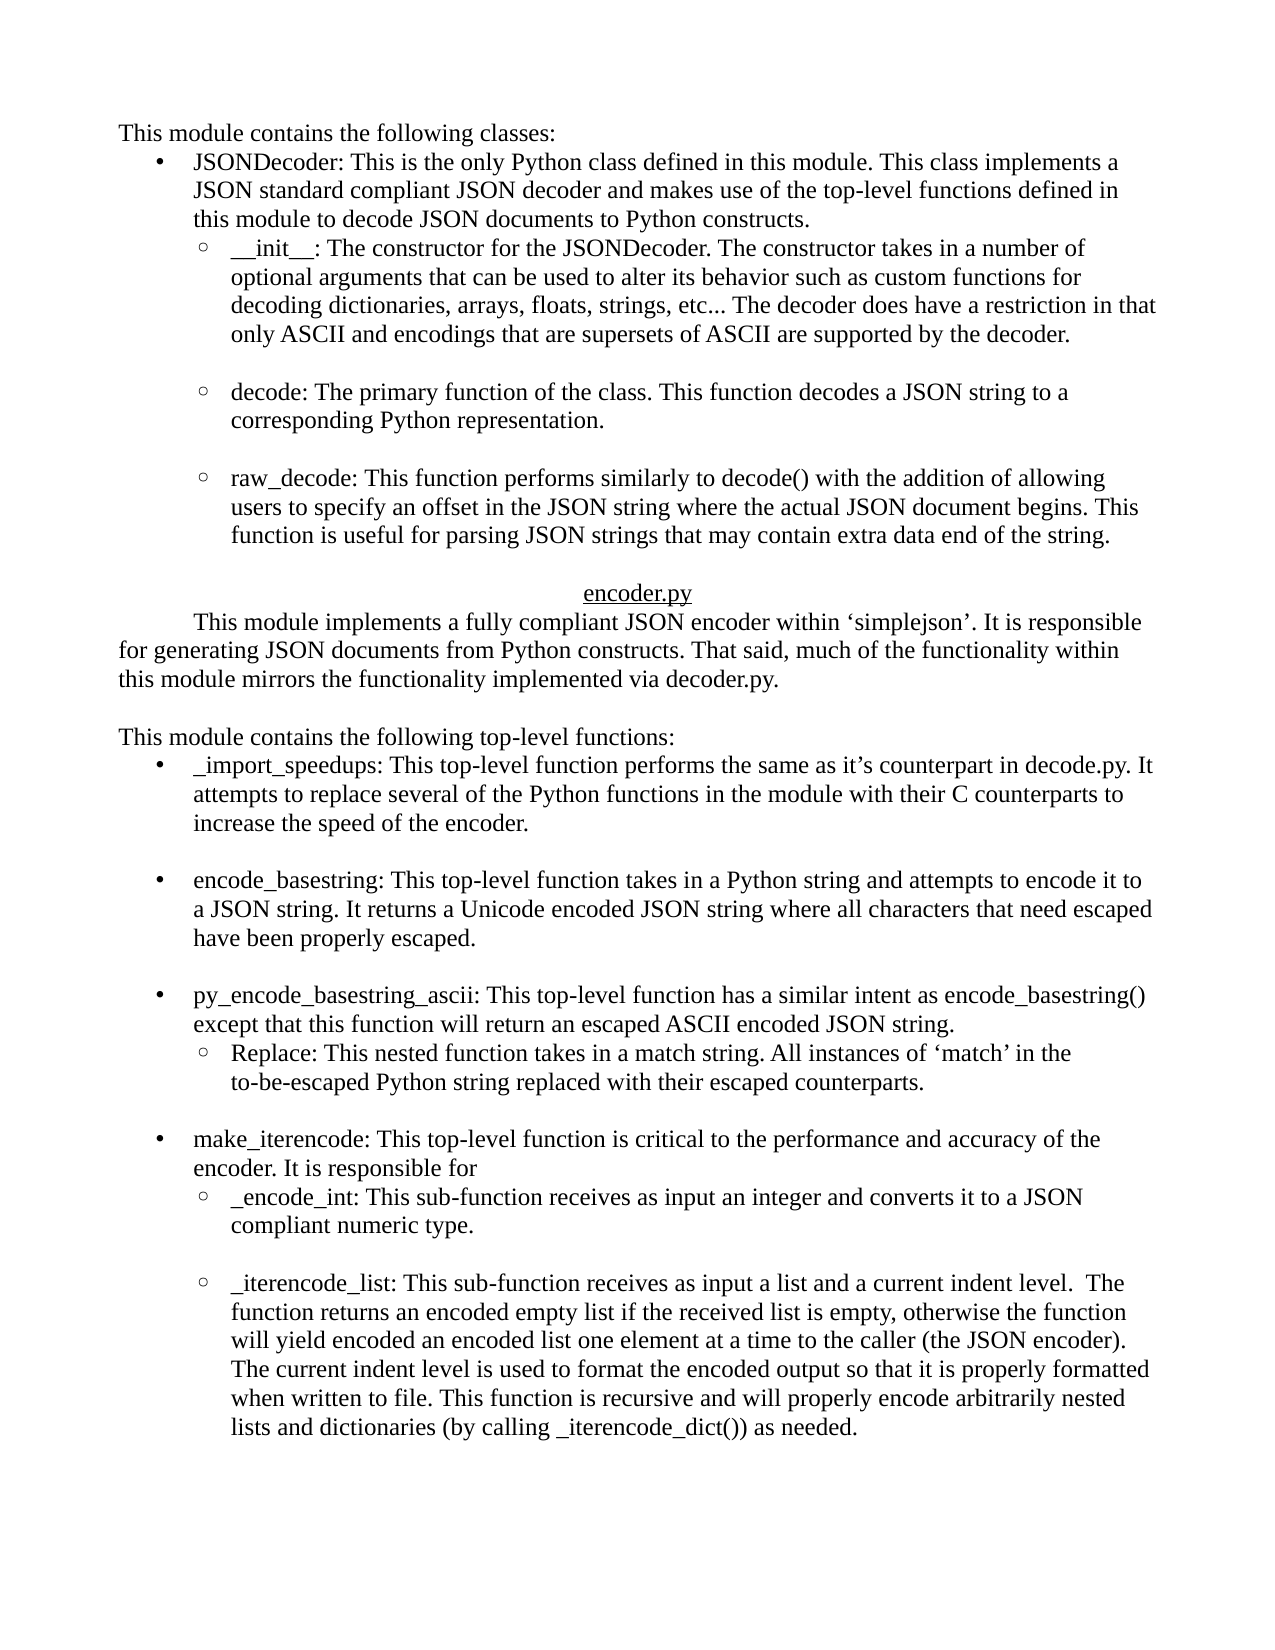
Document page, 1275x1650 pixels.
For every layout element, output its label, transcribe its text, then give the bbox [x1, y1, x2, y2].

list _iterencode_list: This sub‑function receives as input a list and a current indent level. The function returns an encoded empty list if the received list is empty, otherwise the function will yield encoded an encoded list one element at a time to the caller (the JSON encoder). The current indent level is used to format the encoded output so that it is properly formatted when written to file. This function is recursive and will properly encode arbitrarily nested lists and dictionaries (by calling _iterencode_dict()) as needed. [193, 1268, 1157, 1441]
list raw_decode: This function performs similarly to decode() with the addition of allowing users to specify an offset in the JSON string where the actual JSON document begins. This function is useful for parsing JSON strings that may contain extra data end of the string. [193, 463, 1157, 549]
list Replace: This nested function takes in a match string. All instances of ‘match’ in the to‑be‑escaped Python string replaced with their escaped counterparts. [193, 1038, 1157, 1096]
text This module implements a fully compliant JSON encoder within ‘simplejson’. It is responsible for generating JSON documents from Python constructs. That said, much of the functionality within this module mirrors the functionality implemented via decoder.py. [118, 607, 1157, 693]
text This module contains the following classes: [118, 118, 1157, 147]
list make_iterencode: This top‑level function is critical to the performance and accuracy of the encoder. It is responsible for [156, 1124, 1157, 1182]
list encode_basestring: This top‑level function takes in a Python string and attempts to encode it to a JSON string. It returns a Unicode encoded JSON string where all characters that need escaped have been properly escaped. [156, 866, 1157, 952]
text encoder.py [118, 578, 1157, 607]
list JSONDecoder: This is the only Python class defined in this module. This class implements a JSON standard compliant JSON decoder and makes use of the top‑level functions defined in this module to decode JSON documents to Python constructs. [156, 147, 1157, 233]
list _import_speedups: This top‑level function performs the same as it’s counterpart in decode.py. It attempts to replace several of the Python functions in the module with their C counterparts to increase the speed of the encoder. [156, 751, 1157, 837]
list __init__: The constructor for the JSONDecoder. The constructor takes in a number of optional arguments that can be used to alter its behavior such as custom functions for decoding dictionaries, arrays, floats, strings, etc... The decoder does have a restriction in that only ASCII and encodings that are supersets of ASCII are supported by the decoder. [193, 233, 1157, 348]
list py_encode_basestring_ascii: This top‑level function has a similar intent as encode_basestring() except that this function will return an escaped ASCII encoded JSON string. [156, 981, 1157, 1038]
text This module contains the following top‑level functions: [118, 722, 1157, 751]
list _encode_int: This sub‑function receives as input an integer and converts it to a JSON compliant numeric type. [193, 1182, 1157, 1239]
list decode: The primary function of the class. This function decodes a JSON string to a corresponding Python representation. [193, 377, 1157, 434]
